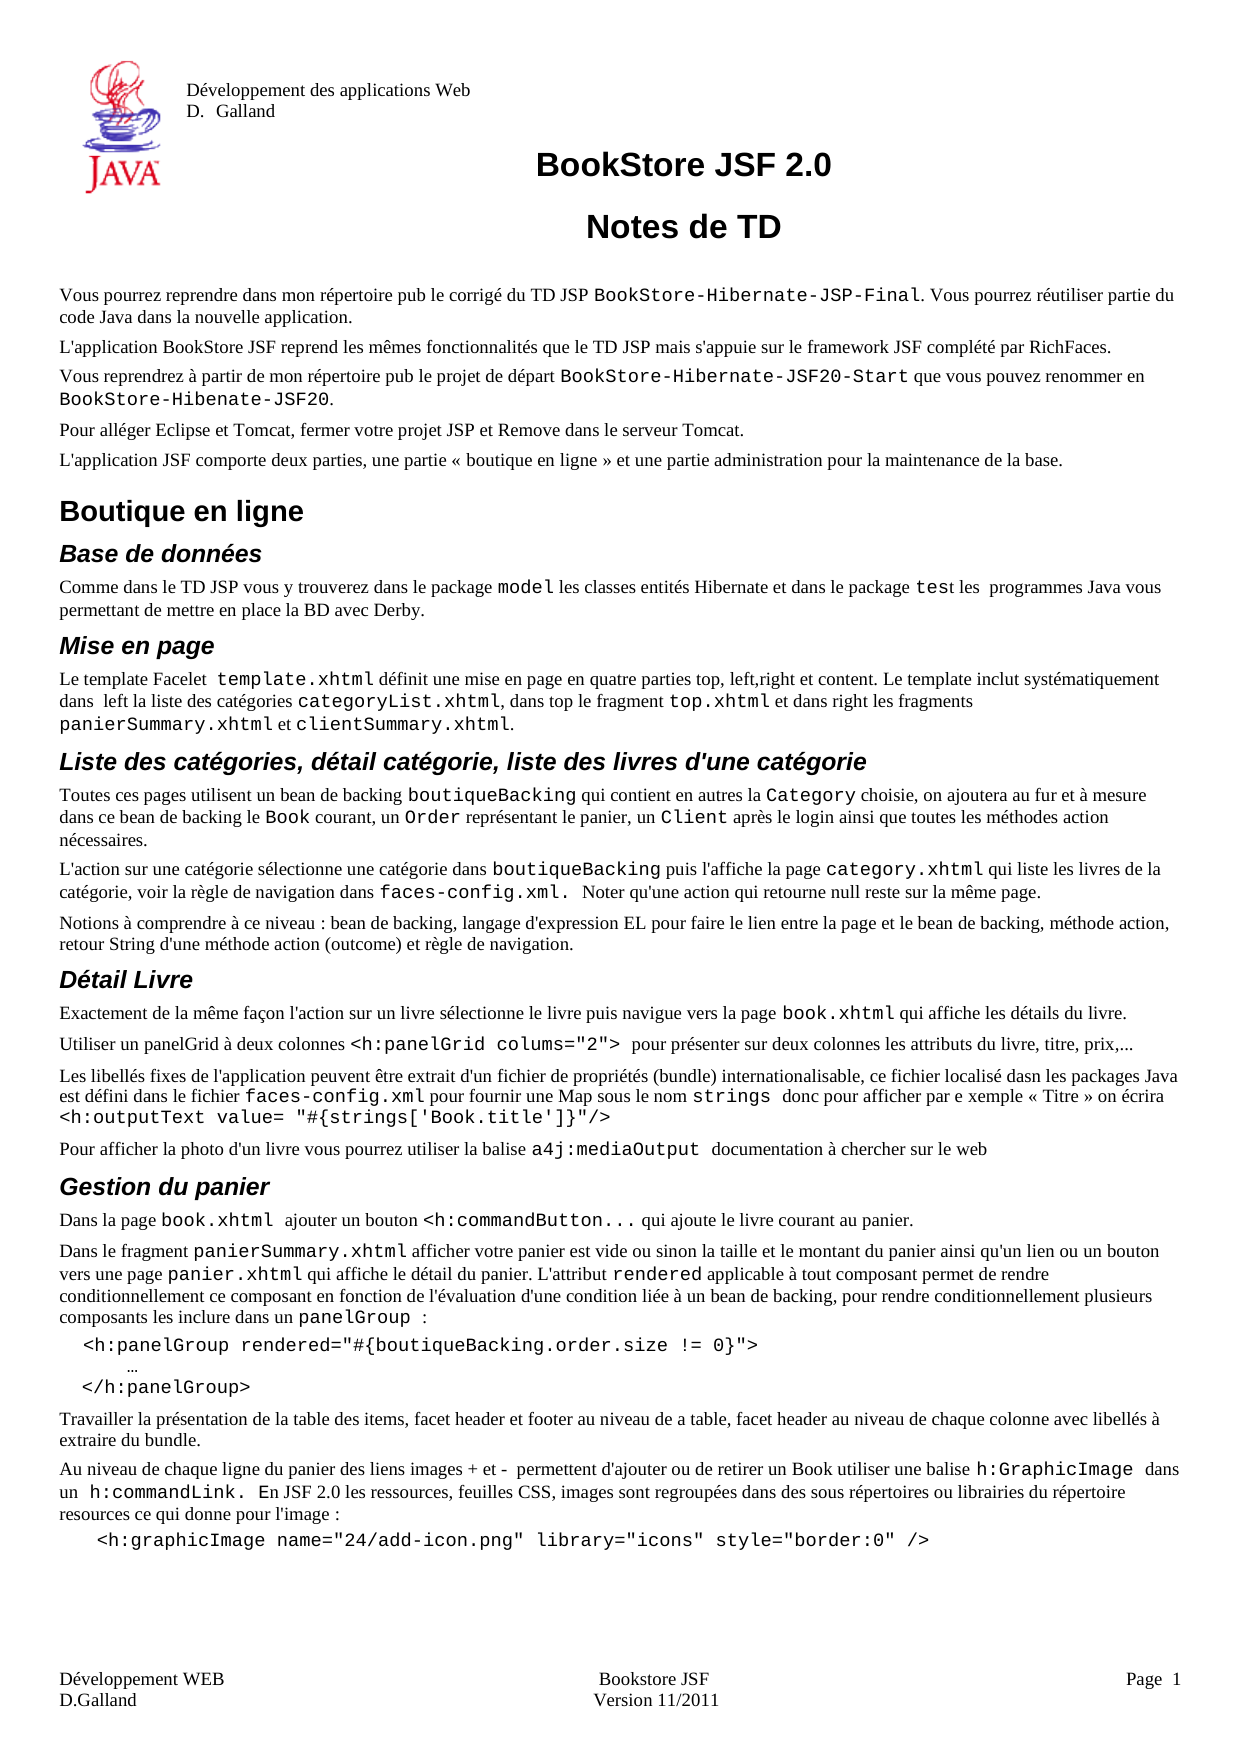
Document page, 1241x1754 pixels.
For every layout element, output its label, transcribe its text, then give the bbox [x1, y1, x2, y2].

text <h:panelGroup rendered="#{boutiqueBacking.order.size != 0}"> [59, 1329, 1181, 1357]
text </h:panelGroup> [59, 1378, 1181, 1400]
text Pour alléger Eclipse et Tomcat, fermer votre projet JSP et Remove dans le serveur Tomcat. [59, 420, 1181, 441]
subtitle Détail Livre [59, 966, 1181, 994]
text L'application BookStore JSF reprend les mêmes fonctionnalités que le TD JSP mais s'appuie sur le framework JSF complété par RichFaces. [59, 336, 1181, 357]
text Travailler la présentation de la table des items, facet header et footer au niveau de a table, facet header au niveau de chaque colonne avec libellés à extraire du bundle. [59, 1408, 1181, 1450]
text Utiliser un panelGrid à deux colonnes <h:panelGrid colums="2"> pour présenter sur deux colonnes les attributs du livre, titre, prix,... [59, 1034, 1181, 1056]
text … [59, 1357, 1181, 1378]
text <h:graphicImage name="24/add-icon.png" library="icons" style="border:0" /> [59, 1524, 1181, 1553]
text Pour afficher la photo d'un livre vous pourrez utiliser la balise a4j:mediaOutput documentation à chercher sur le web [59, 1138, 1181, 1161]
subtitle Base de données [59, 540, 1181, 568]
table_header Développement des applications Web Galland BookStore JSF 2.0 Notes de TD [186, 59, 1181, 246]
text L'action sur une catégorie sélectionne une catégorie dans boutiqueBacking puis l'affiche la page category.xhtml qui liste les livres de la catégorie, voir la règle de navigation dans faces-config.xml. Noter qu'une action qui retourne null reste sur la même page. [59, 859, 1181, 904]
text L'application JSF comporte deux parties, une partie « boutique en ligne » et une partie administration pour la maintenance de la base. [59, 449, 1181, 470]
text Toutes ces pages utilisent un bean de backing boutiqueBacking qui contient en autres la Category choisie, on ajoutera au fur et à mesure dans ce bean de backing le Book courant, un Order représentant le panier, un Client après le login ainsi que toutes les méthodes action nécessaires. [59, 784, 1181, 850]
text Notions à comprendre à ce niveau : bean de backing, langage d'expression EL pour faire le lien entre la page et le bean de backing, méthode action, retour String d'une méthode action (outcome) et règle de navigation. [59, 913, 1181, 954]
text Dans le fragment panierSummary.xhtml afficher votre panier est vide ou sinon la taille et le montant du panier ainsi qu'un lien ou un bouton vers une page panier.xhtml qui affiche le détail du panier. L'attribut rendered applicable à tout composant permet de rendre conditionnellement ce composant en fonction de l'évaluation d'une condition liée à un bean de backing, pour rendre conditionnellement plusieurs composants les inclure dans un panelGroup : [59, 1241, 1181, 1329]
text Le template Facelet template.xhtml définit une mise en page en quatre parties top, left,right et content. Le template inclut systématiquement dans left la liste des catégories categoryList.xhtml, dans top le fragment top.xhtml et dans right les fragments panierSummary.xhtml et clientSummary.xhtml. [59, 668, 1181, 736]
text Les libellés fixes de l'application peuvent être extrait d'un fichier de propriétés (bundle) internationalisable, ce fichier localisé dasn les packages Java est défini dans le fichier faces-config.xml pour fournir une Map sous le nom strings donc pour afficher par e xemple « Titre » on écrira <h:outputText value= "#{strings['Book.title']}"/> [59, 1065, 1181, 1130]
text Vous pourrez reprendre dans mon répertoire pub le corrigé du TD JSP BookStore-Hibernate-JSP-Final. Vous pourrez réutiliser partie du code Java dans la nouvelle application. [59, 284, 1181, 327]
text Vous reprendrez à partir de mon répertoire pub le projet de départ BookStore-Hibernate-JSF20-Start que vous pouvez renommer en BookStore-Hibenate-JSF20. [59, 366, 1181, 411]
subtitle Liste des catégories, détail catégorie, liste des livres d'une catégorie [59, 748, 1181, 775]
text Dans la page book.xhtml ajouter un bouton <h:commandButton... qui ajoute le livre courant au panier. [59, 1209, 1181, 1232]
subtitle Gestion du panier [59, 1173, 1181, 1201]
text Au niveau de chaque ligne du panier des liens images + et - permettent d'ajouter ou de retirer un Book utiliser une balise h:GraphicImage dans un h:commandLink. En JSF 2.0 les ressources, feuilles CSS, images sont regroupées dans des sous répertoires ou librairies du répertoire resources ce qui donne pour l'image : [59, 1459, 1181, 1524]
picture [82, 59, 164, 197]
table_header [59, 59, 186, 246]
subtitle Mise en page [59, 632, 1181, 659]
text Comme dans le TD JSP vous y trouverez dans le package model les classes entités Hibernate et dans le package test les programmes Java vous permettant de mettre en place la BD avec Derby. [59, 577, 1181, 620]
subtitle Boutique en ligne [59, 495, 1181, 528]
text Exactement de la même façon l'action sur un livre sélectionne le livre puis navigue vers la page book.xhtml qui affiche les détails du livre. [59, 1002, 1181, 1025]
